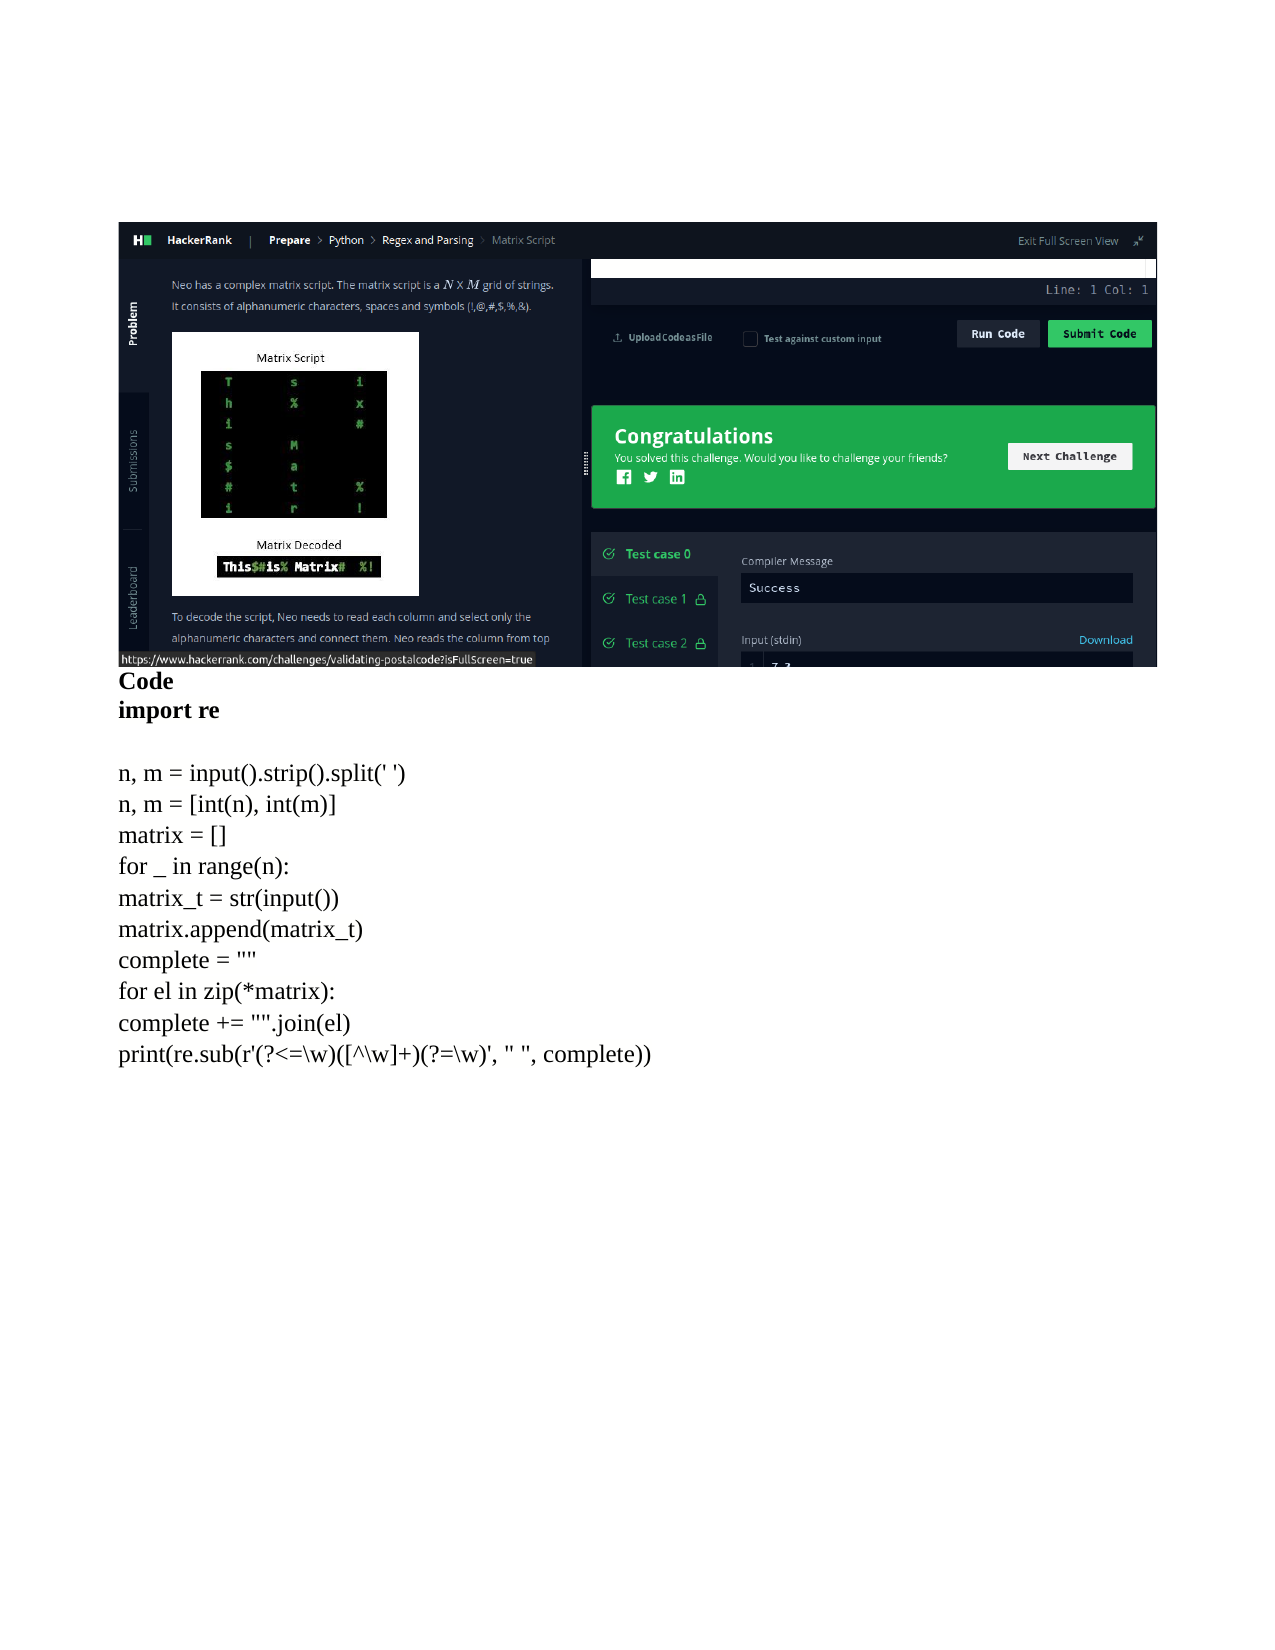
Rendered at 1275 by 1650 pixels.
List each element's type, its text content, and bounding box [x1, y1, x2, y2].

text import re [118, 695, 1157, 724]
text complete += "".join(el) [118, 1005, 1157, 1036]
text complete = "" [118, 943, 1157, 974]
text matrix.append(matrix_t) [118, 911, 1157, 943]
text n, m = input().strip().split(' ') [118, 755, 1157, 786]
text Code [118, 667, 1157, 695]
text matrix = [] [118, 818, 1157, 849]
text print(re.sub(r'(?<=\w)([^\w]+)(?=\w)', " ", complete)) [118, 1036, 1157, 1068]
text matrix_t = str(input()) [118, 880, 1157, 911]
text n, m = [int(n), int(m)] [118, 786, 1157, 818]
text for el in zip(*matrix): [118, 974, 1157, 1005]
text for _ in range(n): [118, 849, 1157, 880]
text [118, 204, 1157, 222]
